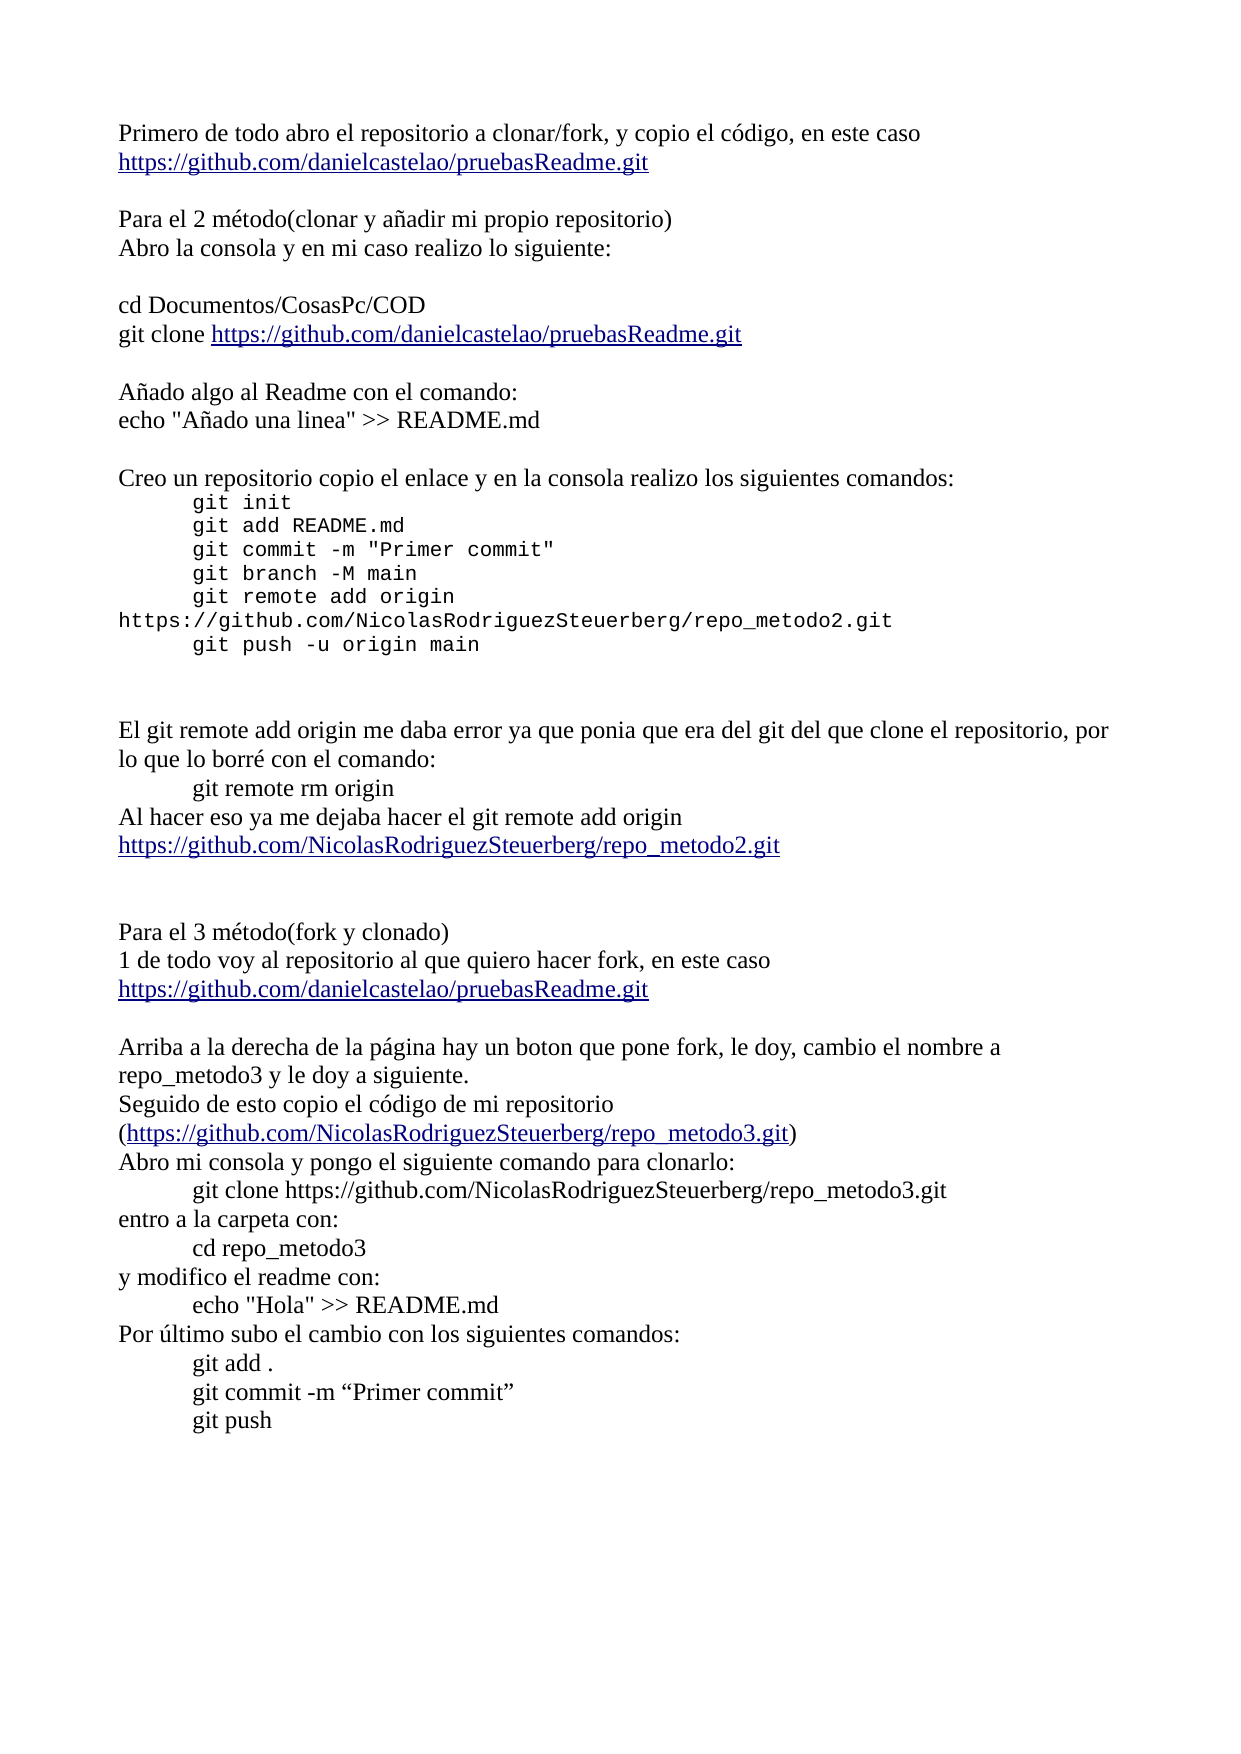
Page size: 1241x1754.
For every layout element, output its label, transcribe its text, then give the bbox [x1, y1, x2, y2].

text entro a la carpeta con: [118, 1204, 1122, 1233]
text Para el 2 método(clonar y añadir mi propio repositorio) [118, 204, 1122, 233]
text git remote add origin https://github.com/NicolasRodriguezSteuerberg/repo_metodo2.git [118, 586, 1122, 634]
text Primero de todo abro el repositorio a clonar/fork, y copio el código, en este caso https://github.com/danielcastelao/pruebasReadme.git [118, 118, 1122, 176]
text Abro la consola y en mi caso realizo lo siguiente: [118, 233, 1122, 291]
text git commit -m “Primer commit” [118, 1377, 1122, 1406]
text El git remote add origin me daba error ya que ponia que era del git del que clone el repositorio, por lo que lo borré con el comando: [118, 716, 1122, 773]
text git push -u origin main [118, 634, 1122, 657]
text git remote rm origin [118, 773, 1122, 802]
text git branch -M main [118, 563, 1122, 586]
text Creo un repositorio copio el enlace y en la consola realizo los siguientes comandos: [118, 463, 1122, 492]
text 1 de todo voy al repositorio al que quiero hacer fork, en este caso https://github.com/danielcastelao/pruebasReadme.git [118, 946, 1122, 1003]
text git push [118, 1406, 1122, 1434]
text git clone https://github.com/NicolasRodriguezSteuerberg/repo_metodo3.git [118, 1176, 1122, 1204]
text echo "Añado una linea" >> README.md [118, 406, 1122, 434]
text git init [118, 492, 1122, 516]
text cd Documentos/CosasPc/COD [118, 291, 1122, 319]
text Al hacer eso ya me dejaba hacer el git remote add origin https://github.com/NicolasRodriguezSteuerberg/repo_metodo2.git [118, 802, 1122, 859]
text Arriba a la derecha de la página hay un boton que pone fork, le doy, cambio el nombre a repo_metodo3 y le doy a siguiente. [118, 1032, 1122, 1089]
text Seguido de esto copio el código de mi repositorio (https://github.com/NicolasRodriguezSteuerberg/repo_metodo3.git) [118, 1089, 1122, 1147]
text y modifico el readme con: [118, 1262, 1122, 1291]
text git add . [118, 1348, 1122, 1377]
text Por último subo el cambio con los siguientes comandos: [118, 1319, 1122, 1348]
text git add README.md [118, 516, 1122, 539]
text git clone https://github.com/danielcastelao/pruebasReadme.git [118, 319, 1122, 348]
text Para el 3 método(fork y clonado) [118, 917, 1122, 946]
text echo "Hola" >> README.md [118, 1291, 1122, 1319]
text Abro mi consola y pongo el siguiente comando para clonarlo: [118, 1147, 1122, 1176]
text git commit -m "Primer commit" [118, 539, 1122, 563]
text Añado algo al Readme con el comando: [118, 377, 1122, 406]
text cd repo_metodo3 [118, 1233, 1122, 1262]
